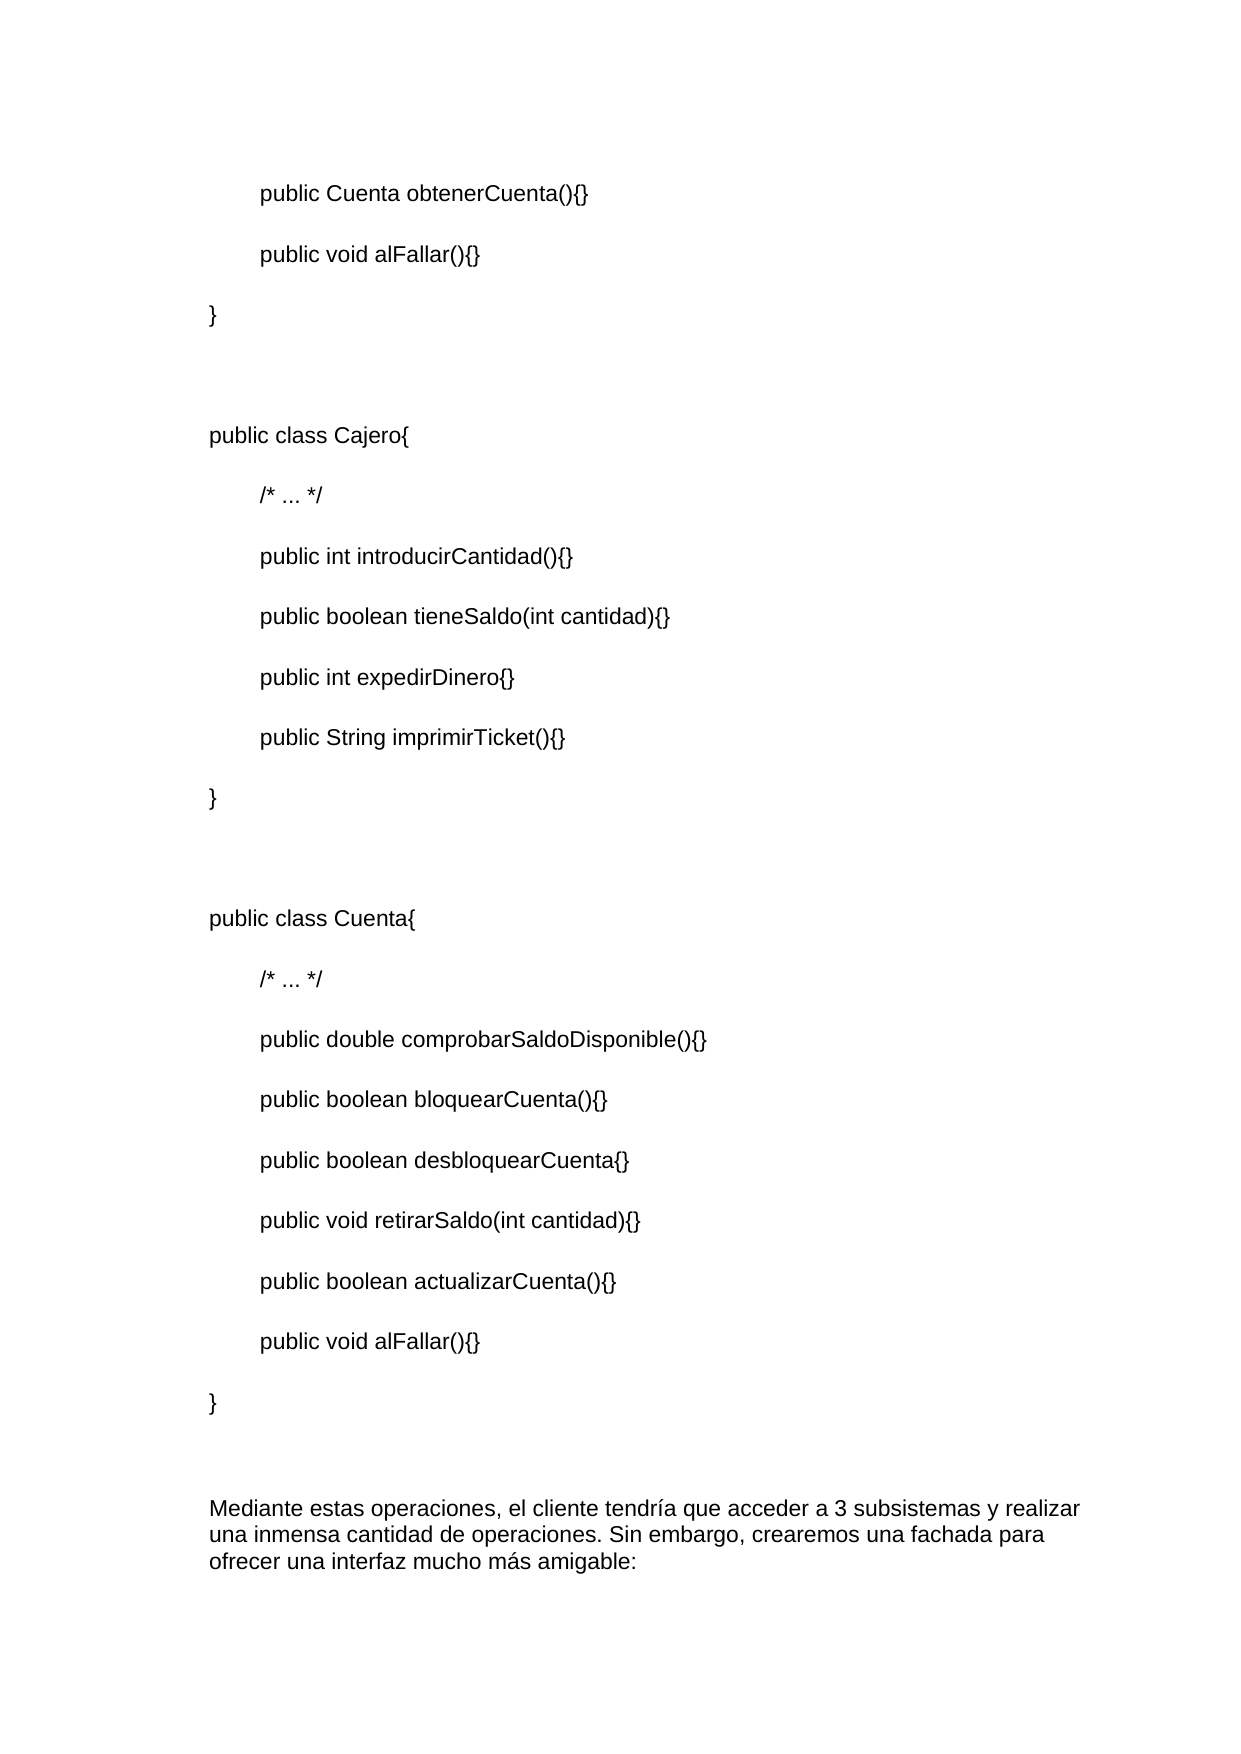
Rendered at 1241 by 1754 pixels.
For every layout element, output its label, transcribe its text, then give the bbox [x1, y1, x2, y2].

text public void alFallar(){} [209, 241, 1090, 267]
text public class Cuenta{ [209, 905, 1090, 932]
text Mediante estas operaciones, el cliente tendría que acceder a 3 subsistemas y realizar una inmensa cantidad de operaciones. Sin embargo, crearemos una fachada para ofrecer una interfaz mucho más amigable: [209, 1495, 1090, 1574]
text public boolean bloquearCuenta(){} [209, 1086, 1090, 1113]
text public boolean actualizarCuenta(){} [209, 1268, 1090, 1294]
text /* ... */ [209, 966, 1090, 992]
text } [209, 784, 1090, 811]
text public void retirarSaldo(int cantidad){} [209, 1207, 1090, 1234]
text public String imprimirTicket(){} [209, 724, 1090, 750]
text public class Cajero{ [209, 422, 1090, 448]
text public boolean desbloquearCuenta{} [209, 1147, 1090, 1173]
text public boolean tieneSaldo(int cantidad){} [209, 603, 1090, 629]
text public int expedirDinero{} [209, 663, 1090, 690]
text public void alFallar(){} [209, 1328, 1090, 1354]
text } [209, 1388, 1090, 1415]
text public double comprobarSaldoDisponible(){} [209, 1026, 1090, 1052]
text /* ... */ [209, 482, 1090, 509]
text public int introducirCantidad(){} [209, 543, 1090, 569]
text } [209, 301, 1090, 327]
text public Cuenta obtenerCuenta(){} [209, 180, 1090, 207]
